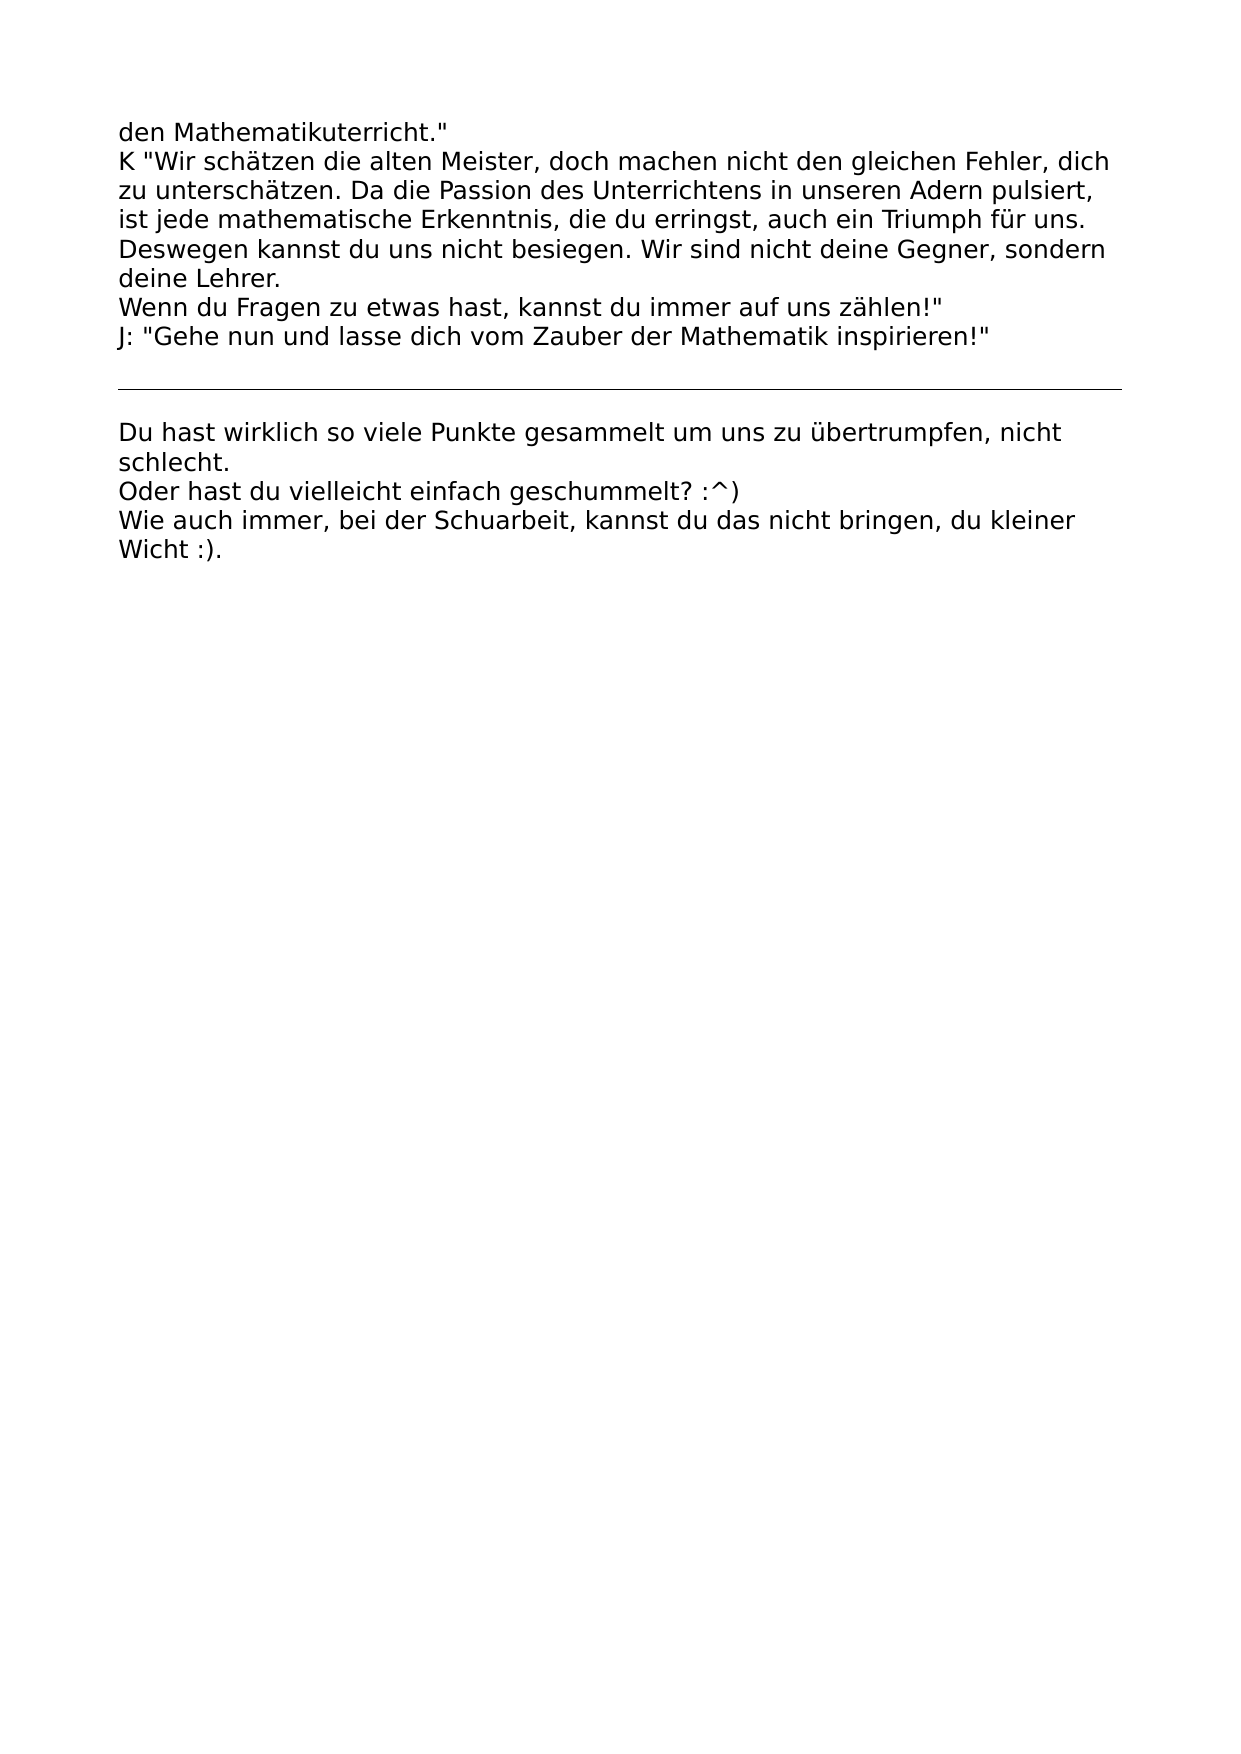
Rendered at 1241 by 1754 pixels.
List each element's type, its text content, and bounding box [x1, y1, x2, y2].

text Du hast wirklich so viele Punkte gesammelt um uns zu übertrumpfen, nicht schlecht. Oder hast du vielleicht einfach geschummelt? :^) Wie auch immer, bei der Schuarbeit, kannst du das nicht bringen, du kleiner Wicht :). [118, 419, 1122, 564]
text den Mathematikuterricht." [118, 118, 1122, 147]
text K "Wir schätzen die alten Meister, doch machen nicht den gleichen Fehler, dich zu unterschätzen. Da die Passion des Unterrichtens in unseren Adern pulsiert, ist jede mathematische Erkenntnis, die du erringst, auch ein Triumph für uns. Deswegen kannst du uns nicht besiegen. Wir sind nicht deine Gegner, sondern deine Lehrer. [118, 147, 1122, 293]
text Wenn du Fragen zu etwas hast, kannst du immer auf uns zählen!" [118, 293, 1122, 322]
text J: "Gehe nun und lasse dich vom Zauber der Mathematik inspirieren!" [118, 322, 1122, 351]
